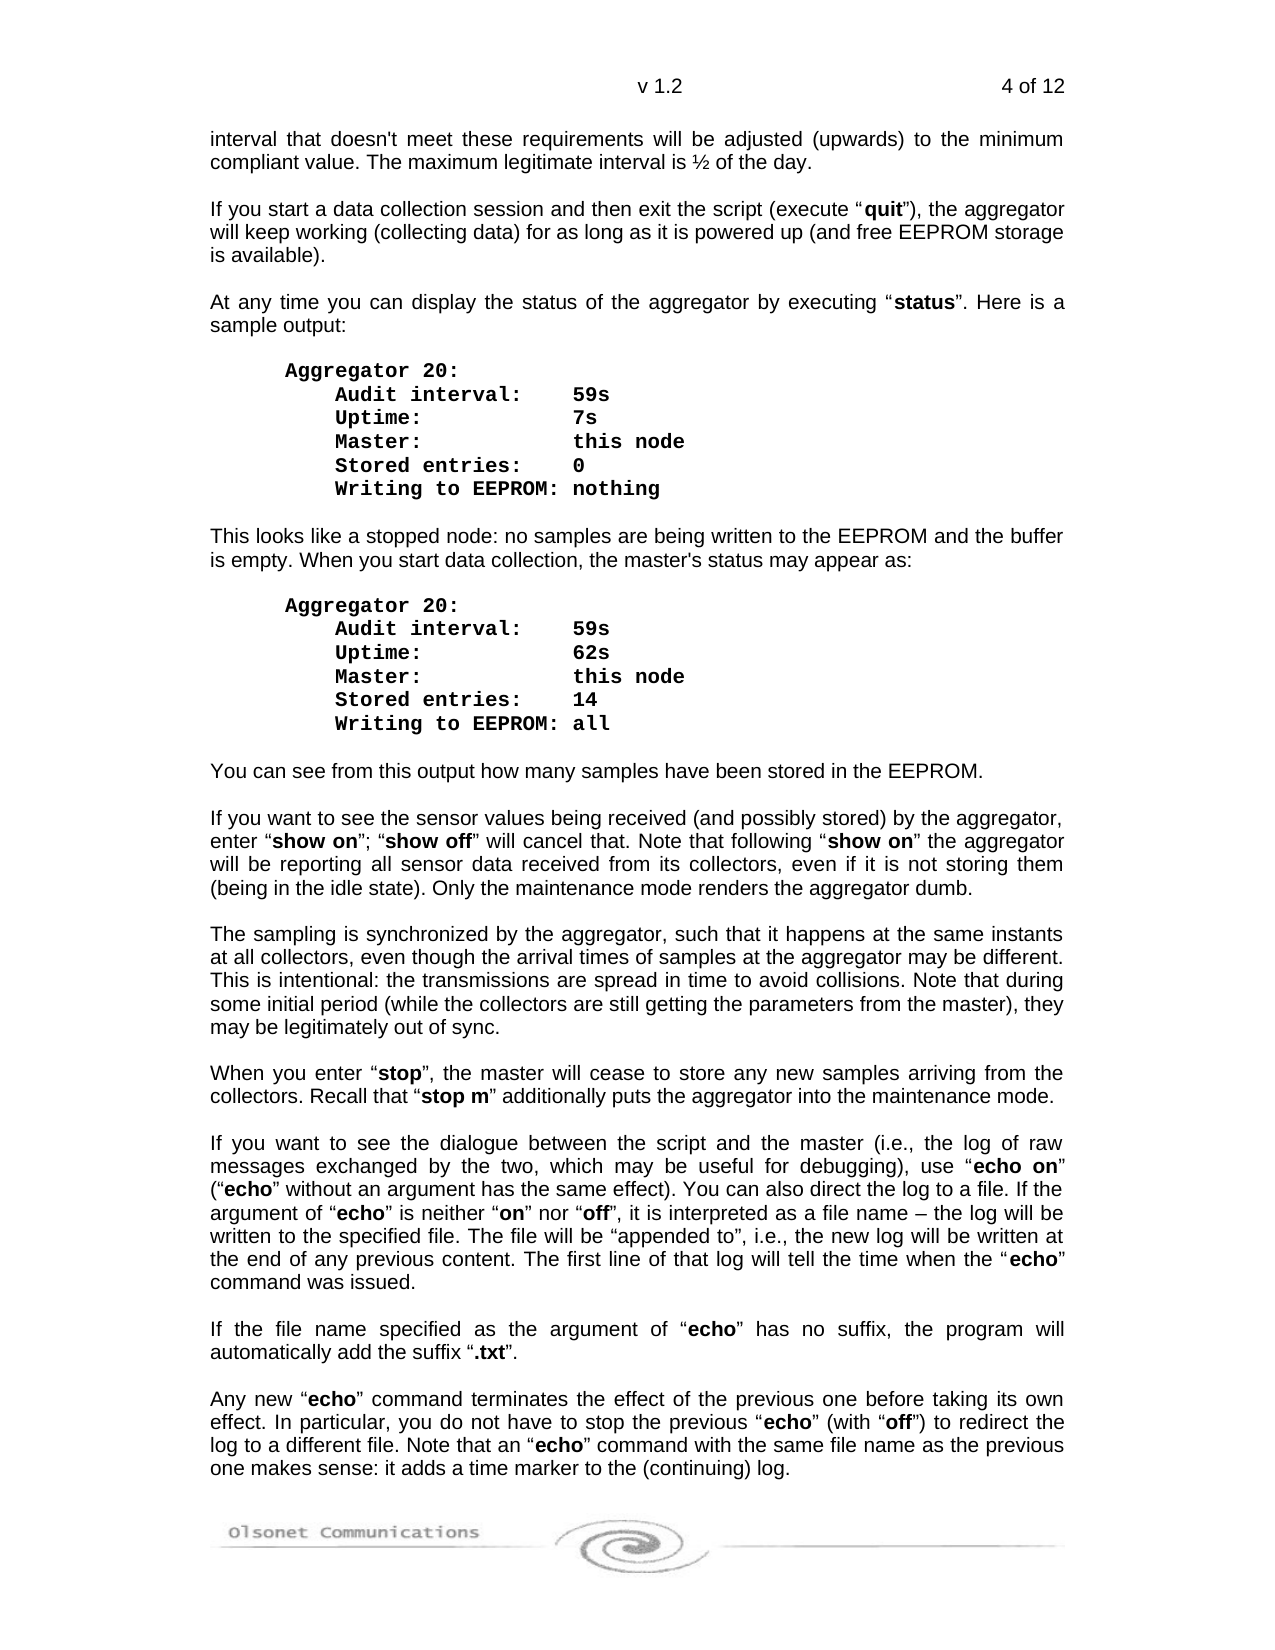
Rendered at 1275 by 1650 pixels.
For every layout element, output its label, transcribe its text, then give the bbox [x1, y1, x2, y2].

text If you want to see the dialogue between the script and the master (i.e., the log of raw messages exchanged by the two, which may be useful for debugging), use “echo on” (“echo” without an argument has the same effect). You can also direct the log to a file. If the argument of “echo” is neither “on” nor “off”, it is interpreted as a file name – the log will be written to the specified file. The file will be “appended to”, i.e., the new log will be written at the end of any previous content. The first line of that log will tell the time when the “echo” command was issued. [210, 1132, 1065, 1294]
text When you enter “stop”, the master will cease to store any new samples arriving from the collectors. Recall that “stop m” additionally puts the aggregator into the maintenance mode. [210, 1062, 1065, 1108]
text Stored entries: 0 [210, 454, 1065, 478]
text The sampling is synchronized by the aggregator, such that it happens at the same instants at all collectors, even though the arrival times of samples at the aggregator may be different. This is intentional: the transmissions are spread in time to avoid collisions. Note that during some initial period (while the collectors are still getting the parameters from the master), they may be legitimately out of sync. [210, 922, 1065, 1039]
text You can see from this output how many samples have been stored in the EEPROM. [210, 760, 1065, 783]
text If you start a data collection session and then exit the script (execute “quit”), the aggregator will keep working (collecting data) for as long as it is powered up (and free EEPROM storage is available). [210, 197, 1065, 267]
picture [210, 1504, 1065, 1596]
text Aggregator 20: [210, 595, 1065, 618]
text interval that doesn't meet these requirements will be adjusted (upwards) to the minimum compliant value. The maximum legitimate interval is ½ of the day. [210, 128, 1065, 174]
text Any new “echo” command terminates the effect of the previous one before taking its own effect. In particular, you do not have to stop the previous “echo” (with “off”) to redirect the log to a different file. Note that an “echo” command with the same file name as the previous one makes sense: it adds a time marker to the (continuing) log. [210, 1387, 1065, 1480]
text At any time you can display the status of the aggregator by executing “status”. Here is a sample output: [210, 290, 1065, 337]
text If you want to see the sensor values being received (and possibly stored) by the aggregator, enter “show on”; “show off” will cancel that. Note that following “show on” the aggregator will be reporting all sensor data received from its collectors, even if it is not storing them (being in the idle state). Only the maintenance mode renders the aggregator dumb. [210, 806, 1065, 899]
text Uptime: 7s [210, 407, 1065, 431]
text Uptime: 62s [210, 642, 1065, 666]
text Writing to EEPROM: nothing [210, 478, 1065, 502]
text If the file name specified as the argument of “echo” has no suffix, the program will automatically add the suffix “.txt”. [210, 1317, 1065, 1364]
text Audit interval: 59s [210, 384, 1065, 407]
text Master: this node [210, 431, 1065, 454]
text Audit interval: 59s [210, 618, 1065, 642]
text Writing to EEPROM: all [210, 713, 1065, 737]
text Stored entries: 14 [210, 689, 1065, 713]
text This looks like a stopped node: no samples are being written to the EEPROM and the buffer is empty. When you start data collection, the master's status may appear as: [210, 525, 1065, 572]
text Aggregator 20: [210, 360, 1065, 384]
text Master: this node [210, 666, 1065, 689]
